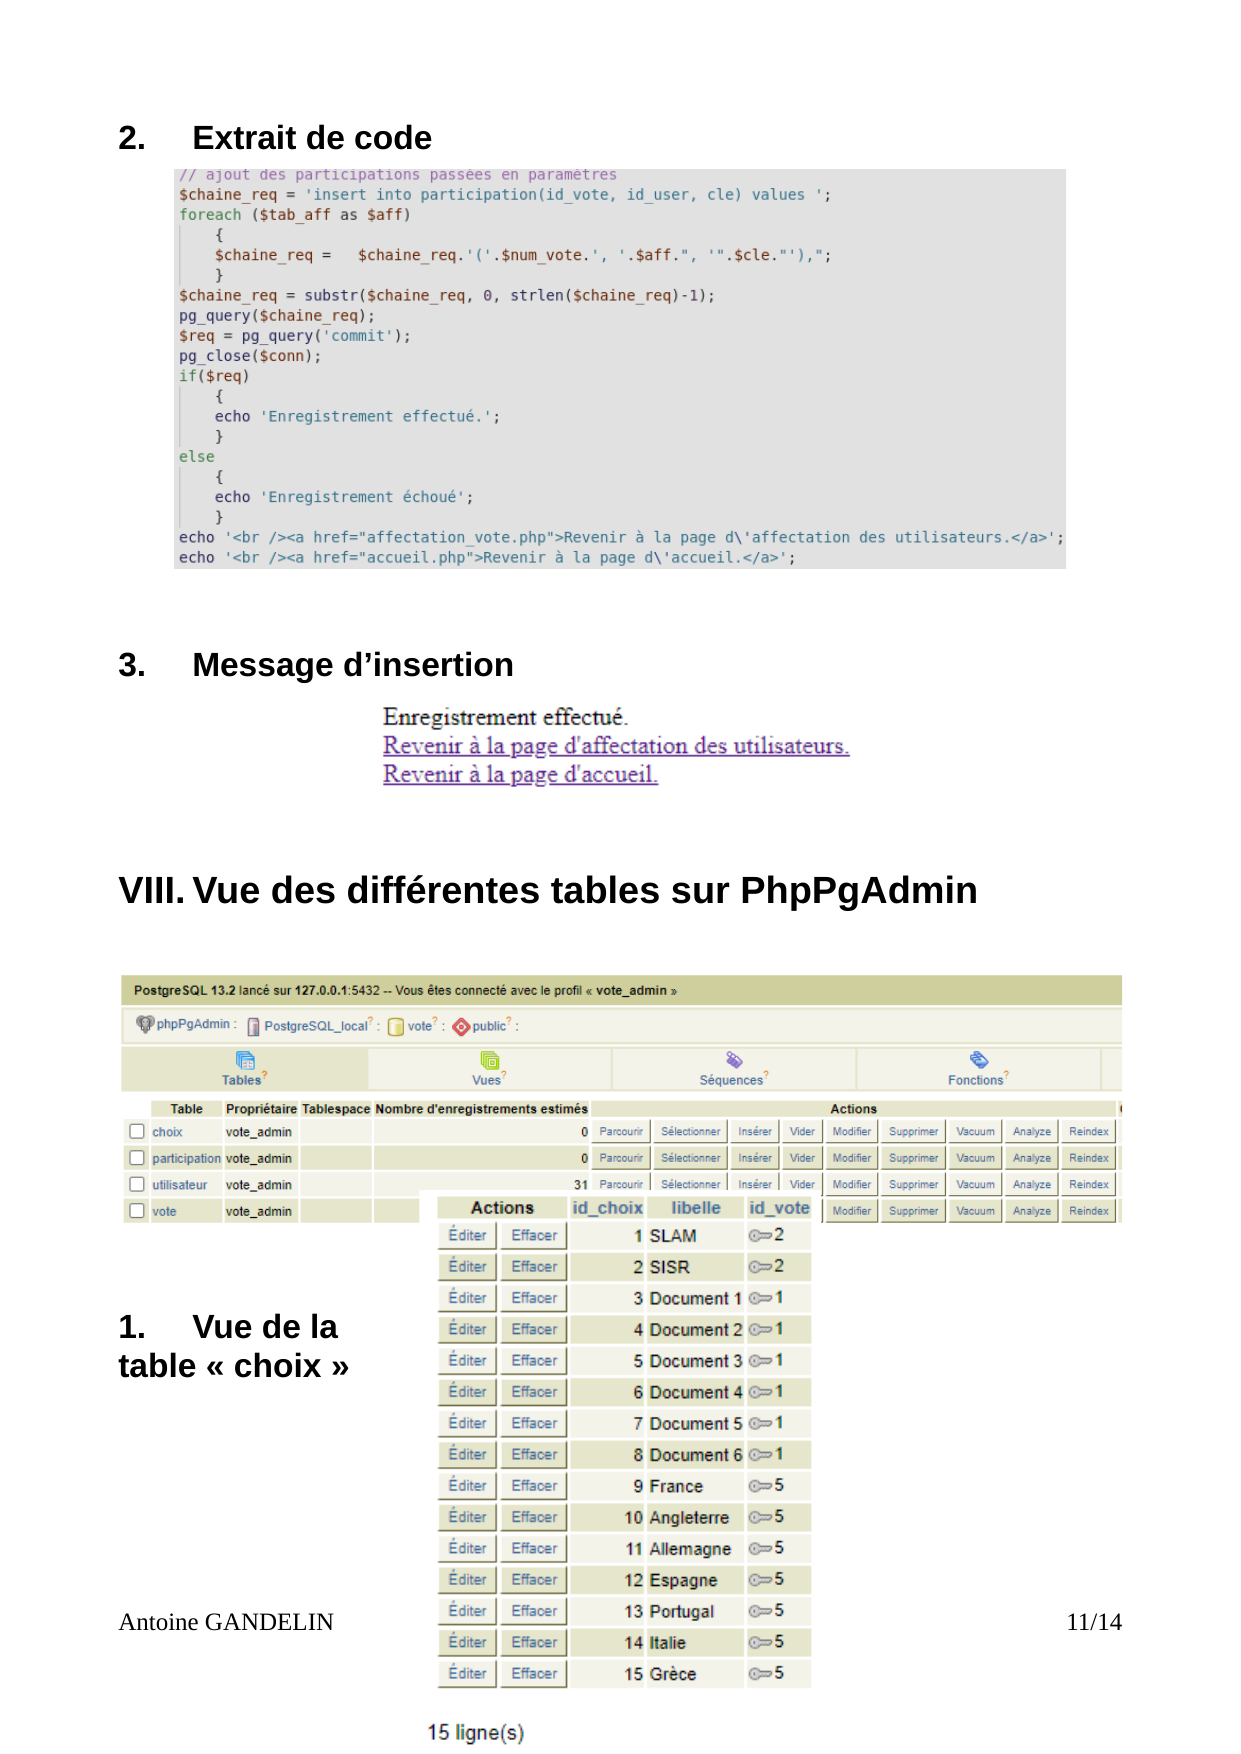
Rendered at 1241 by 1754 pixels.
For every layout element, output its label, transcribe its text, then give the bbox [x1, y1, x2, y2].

picture [371, 695, 869, 806]
subtitle Extrait de code [118, 118, 1122, 157]
subtitle Message d’insertion [118, 645, 1122, 683]
picture [174, 169, 1067, 569]
picture [118, 973, 1123, 1754]
subtitle Vue de la table « choix » [118, 1307, 419, 1384]
subtitle [821, 1307, 1122, 1384]
subtitle Vue des différentes tables sur PhpPgAdmin [118, 868, 1122, 912]
